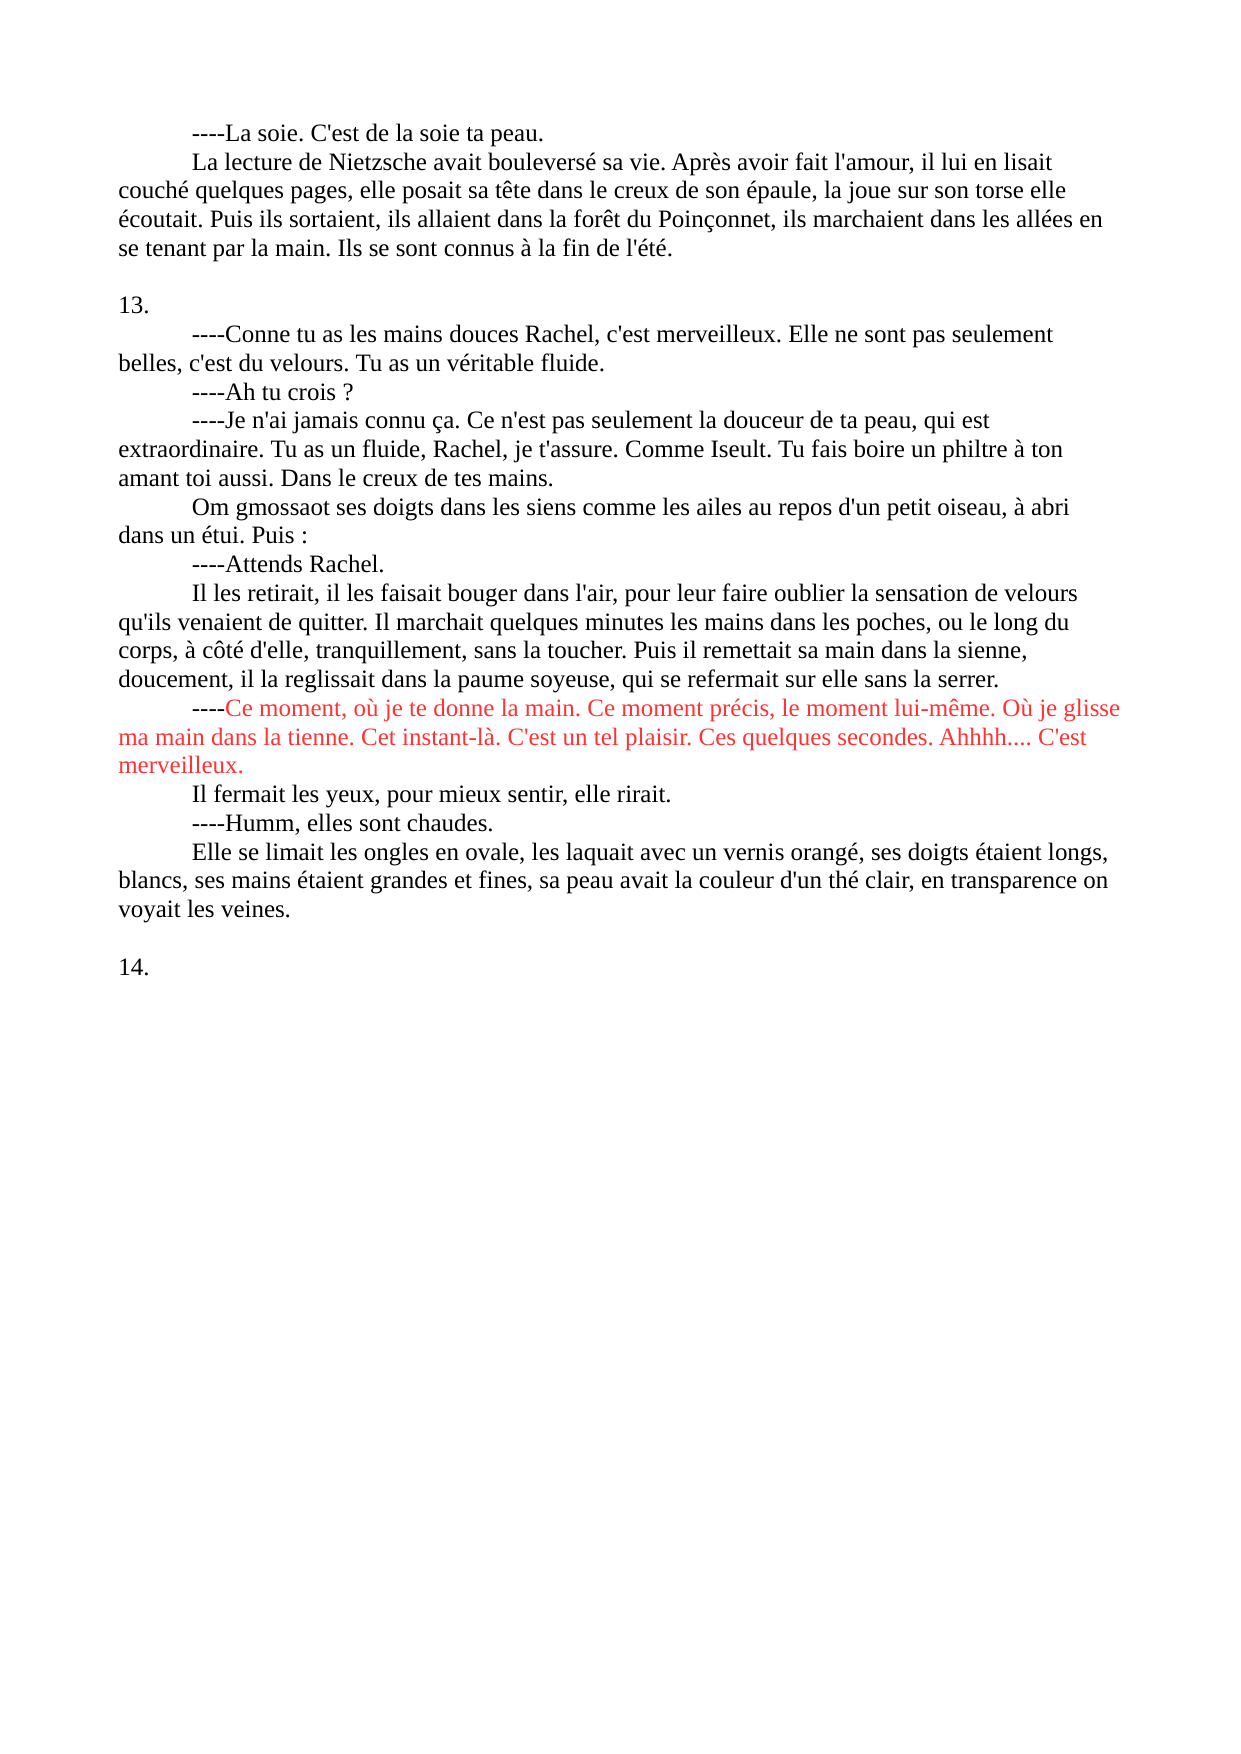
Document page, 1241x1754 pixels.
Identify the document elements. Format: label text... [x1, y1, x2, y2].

text ----Ah tu crois ? [118, 377, 1122, 406]
text Il fermait les yeux, pour mieux sentir, elle rirait. [118, 779, 1122, 808]
text ----La soie. C'est de la soie ta peau. [118, 118, 1122, 147]
text 14. [118, 952, 1122, 981]
text La lecture de Nietzsche avait bouleversé sa vie. Après avoir fait l'amour, il lui en lisait couché quelques pages, elle posait sa tête dans le creux de son épaule, la joue sur son torse elle écoutait. Puis ils sortaient, ils allaient dans la forêt du Poinçonnet, ils marchaient dans les allées en se tenant par la main. Ils se sont connus à la fin de l'été. [118, 147, 1122, 262]
text ----Je n'ai jamais connu ça. Ce n'est pas seulement la douceur de ta peau, qui est extraordinaire. Tu as un fluide, Rachel, je t'assure. Comme Iseult. Tu fais boire un philtre à ton amant toi aussi. Dans le creux de tes mains. [118, 406, 1122, 492]
text ----Attends Rachel. [118, 549, 1122, 578]
text ----Ce moment, où je te donne la main. Ce moment précis, le moment lui-même. Où je glisse ma main dans la tienne. Cet instant-là. C'est un tel plaisir. Ces quelques secondes. Ahhhh.... C'est merveilleux. [118, 693, 1122, 779]
text ----Humm, elles sont chaudes. [118, 808, 1122, 837]
text Om gmossaot ses doigts dans les siens comme les ailes au repos d'un petit oiseau, à abri dans un étui. Puis : [118, 492, 1122, 549]
text ----Conne tu as les mains douces Rachel, c'est merveilleux. Elle ne sont pas seulement belles, c'est du velours. Tu as un véritable fluide. [118, 319, 1122, 377]
text Il les retirait, il les faisait bouger dans l'air, pour leur faire oublier la sensation de velours qu'ils venaient de quitter. Il marchait quelques minutes les mains dans les poches, ou le long du corps, à côté d'elle, tranquillement, sans la toucher. Puis il remettait sa main dans la sienne, doucement, il la reglissait dans la paume soyeuse, qui se refermait sur elle sans la serrer. [118, 578, 1122, 693]
text Elle se limait les ongles en ovale, les laquait avec un vernis orangé, ses doigts étaient longs, blancs, ses mains étaient grandes et fines, sa peau avait la couleur d'un thé clair, en transparence on voyait les veines. [118, 837, 1122, 923]
text 13. [118, 291, 1122, 319]
